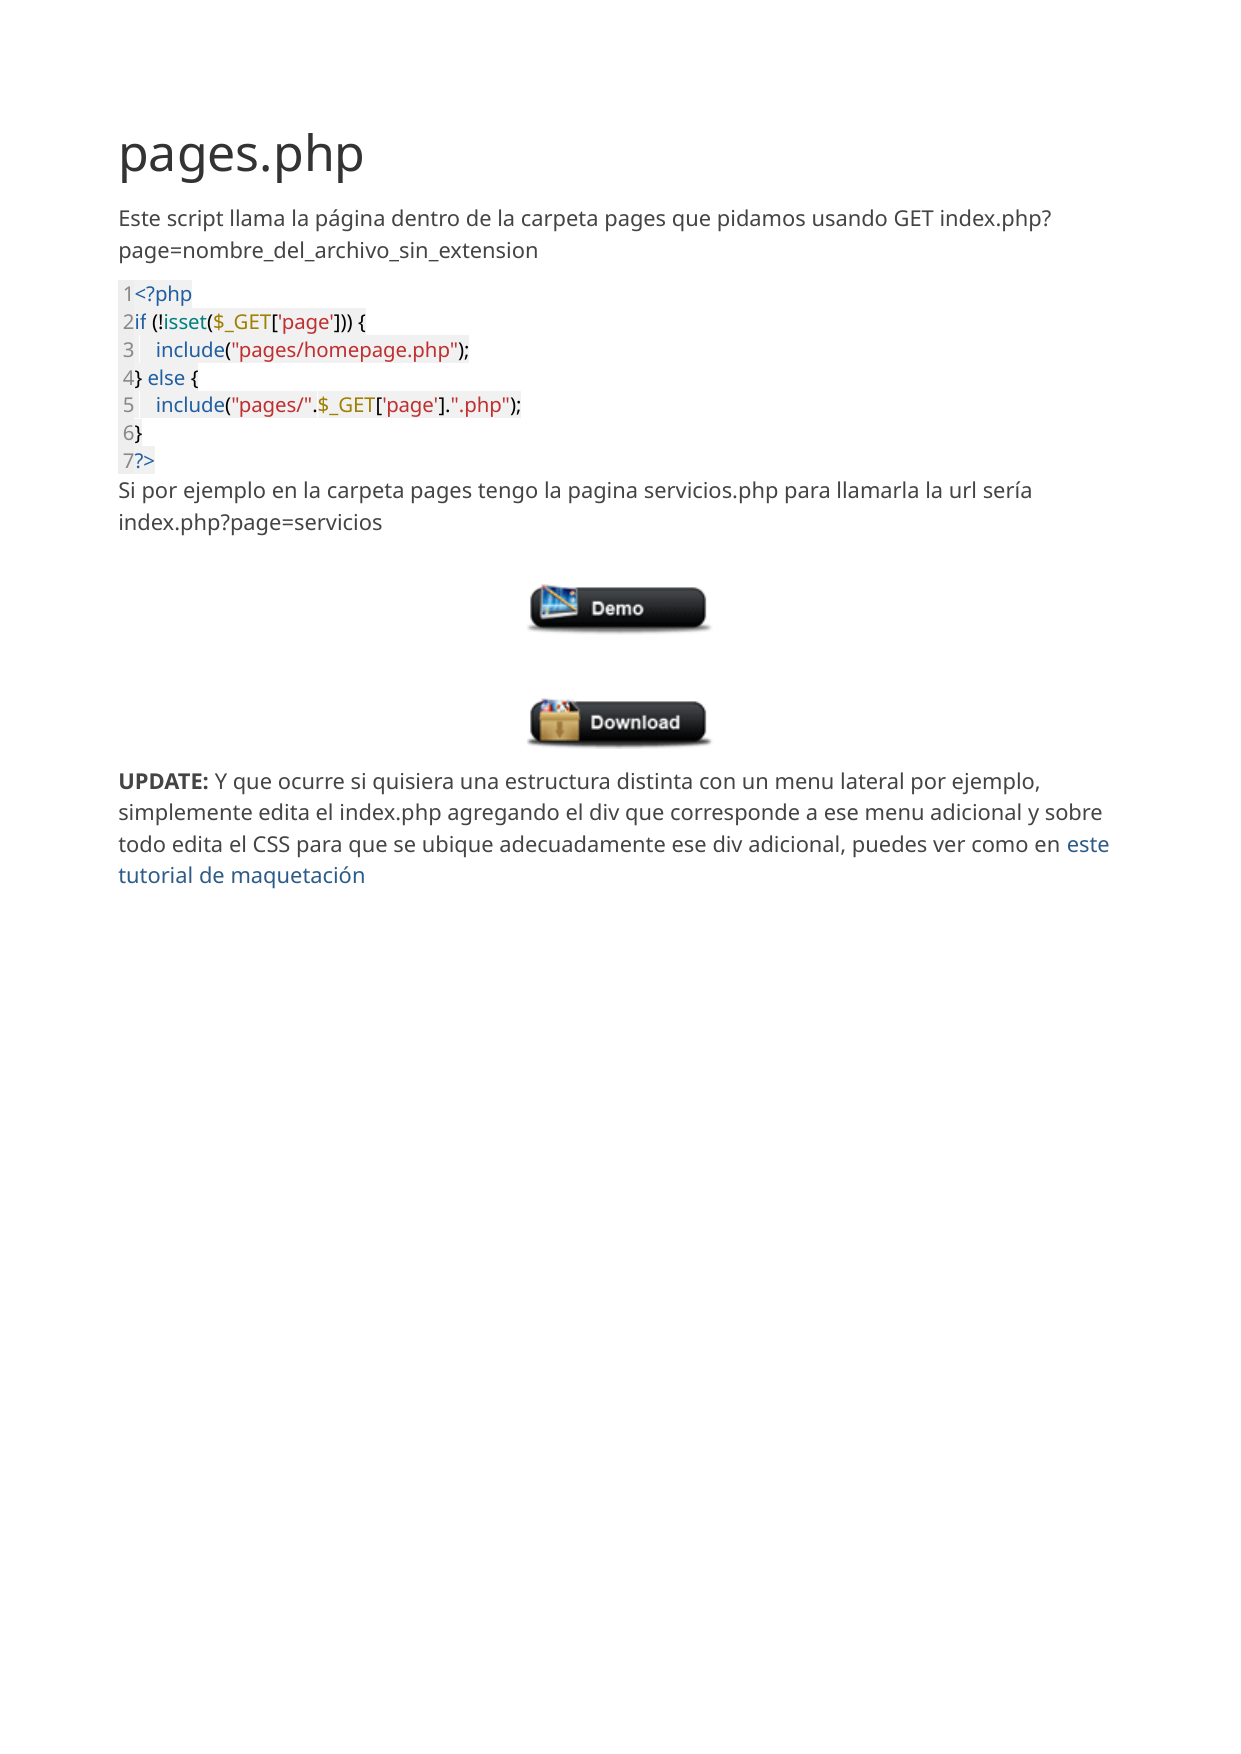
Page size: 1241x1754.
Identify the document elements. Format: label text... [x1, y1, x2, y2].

picture [526, 583, 714, 635]
subtitle pages.php [118, 118, 1122, 186]
text Este script llama la página dentro de la carpeta pages que pidamos usando GET index.php?page=nombre_del_archivo_sin_extension [118, 202, 1122, 264]
text UPDATE: Y que ocurre si quisiera una estructura distinta con un menu lateral por ejemplo, simplemente edita el index.php agregando el div que corresponde a ese menu adicional y sobre todo edita el CSS para que se ubique adecuadamente ese div adicional, puedes ver como en este tutorial de maquetación [118, 764, 1122, 889]
table_header <?php if (!isset($_GET['page'])) { include("pages/homepage.php"); } else { include("pages/".$_GET['page'].".php"); } ?> [134, 280, 669, 474]
table_header 1 2 3 4 5 6 7 [118, 280, 134, 474]
text Si por ejemplo en la carpeta pages tengo la pagina servicios.php para llamarla la url sería index.php?page=servicios [118, 474, 1122, 536]
picture [526, 697, 714, 749]
